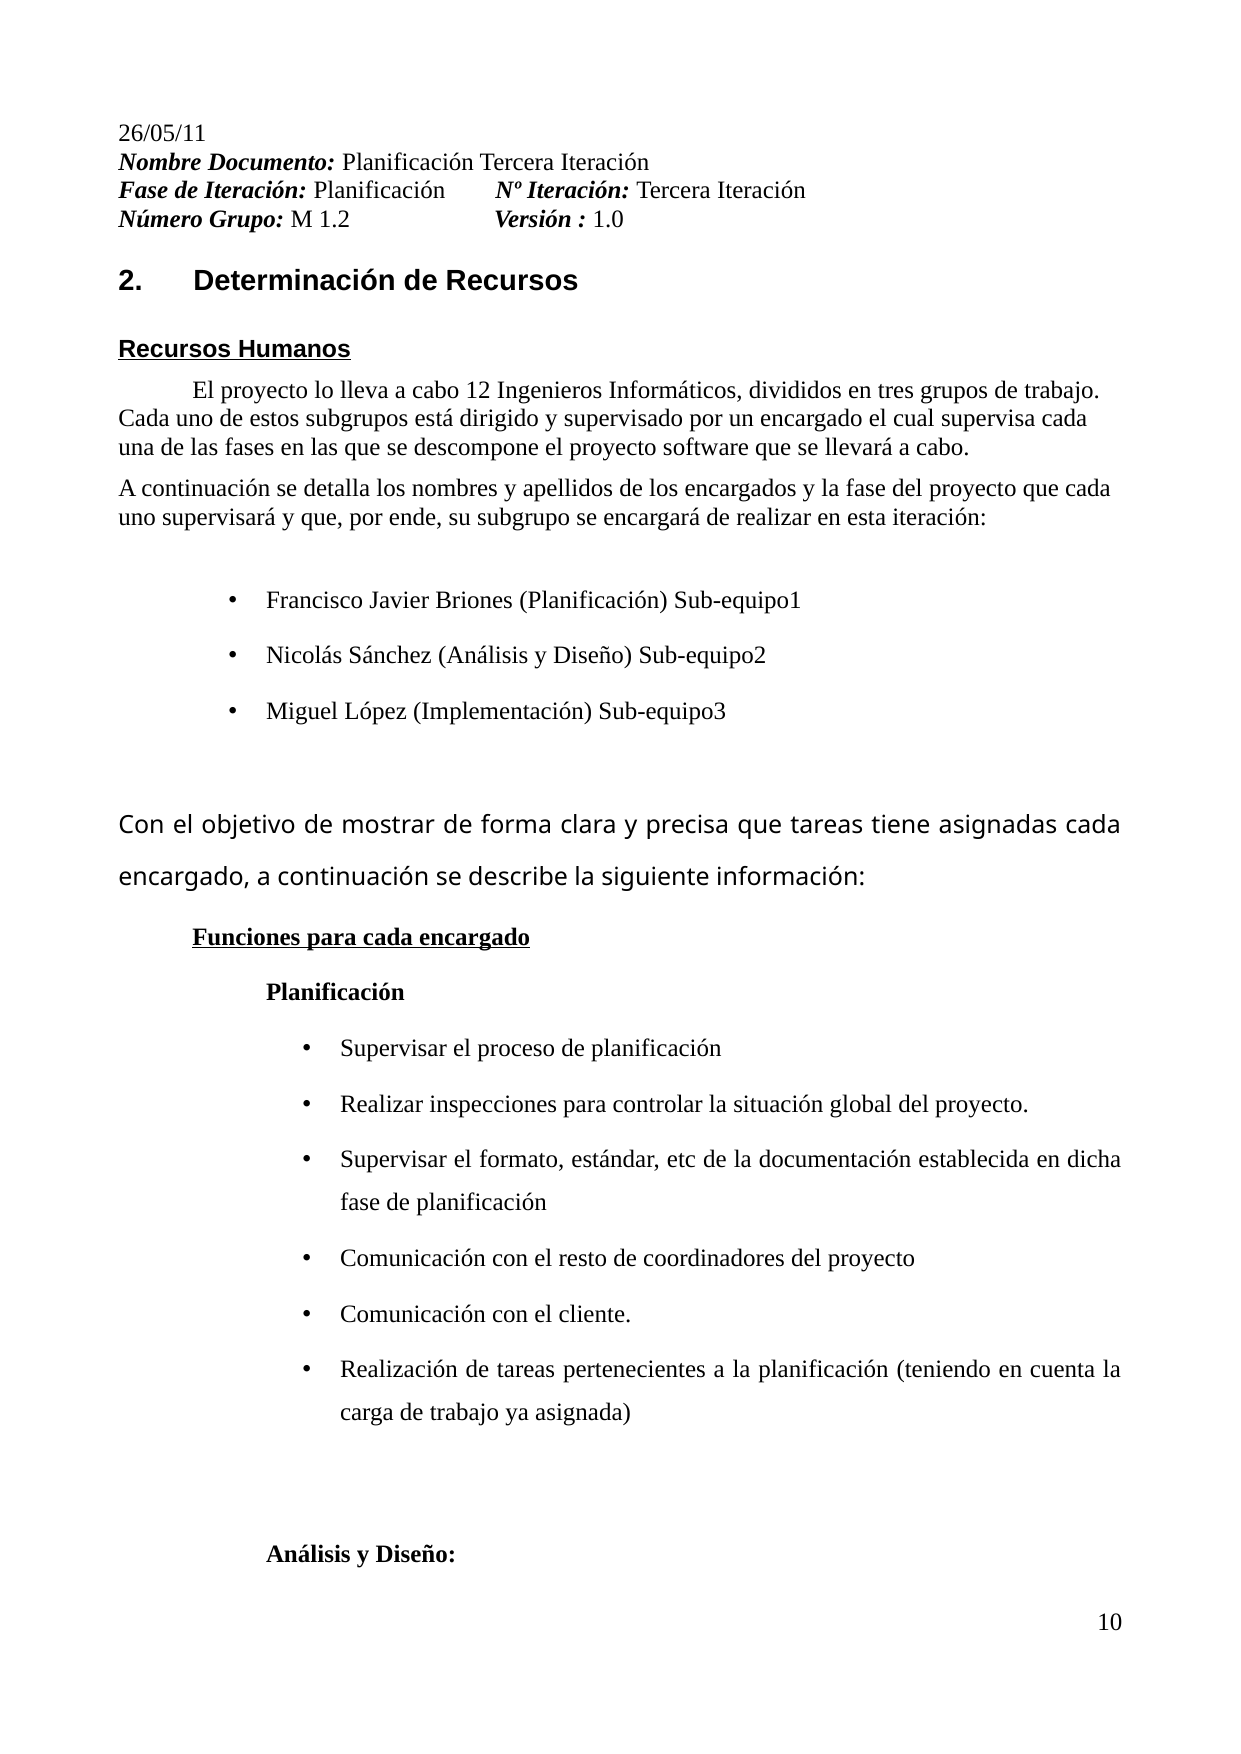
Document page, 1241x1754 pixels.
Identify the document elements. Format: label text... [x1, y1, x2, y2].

subtitle Recursos Humanos [118, 334, 1122, 362]
subtitle Determinación de Recursos [118, 263, 1122, 296]
text Planificación [118, 977, 1122, 1006]
list Realizar inspecciones para controlar la situación global del proyecto. [302, 1089, 1122, 1117]
text Análisis y Diseño: [266, 1539, 1122, 1568]
text A continuación se detalla los nombres y apellidos de los encargados y la fase del proyecto que cada uno supervisará y que, por ende, su subgrupo se encargará de realizar en esta iteración: [118, 473, 1122, 531]
text El proyecto lo lleva a cabo 12 Ingenieros Informáticos, divididos en tres grupos de trabajo. Cada uno de estos subgrupos está dirigido y supervisado por un encargado el cual supervisa cada una de las fases en las que se descompone el proyecto software que se llevará a cabo. [118, 375, 1122, 461]
list Miguel López (Implementación) Sub-equipo3 [228, 696, 1122, 725]
list Supervisar el formato, estándar, etc de la documentación establecida en dicha fase de planificación [302, 1144, 1122, 1216]
list Comunicación con el cliente. [302, 1299, 1122, 1327]
list Supervisar el proceso de planificación [302, 1033, 1122, 1062]
text Con el objetivo de mostrar de forma clara y precisa que tareas tiene asignadas cada encargado, a continuación se describe la siguiente información: [118, 807, 1122, 892]
text Funciones para cada encargado [118, 922, 1122, 951]
list Realización de tareas pertenecientes a la planificación (teniendo en cuenta la carga de trabajo ya asignada) [302, 1354, 1122, 1426]
list Nicolás Sánchez (Análisis y Diseño) Sub-equipo2 [228, 640, 1122, 669]
list Francisco Javier Briones (Planificación) Sub-equipo1 [228, 585, 1122, 613]
list Comunicación con el resto de coordinadores del proyecto [302, 1243, 1122, 1272]
